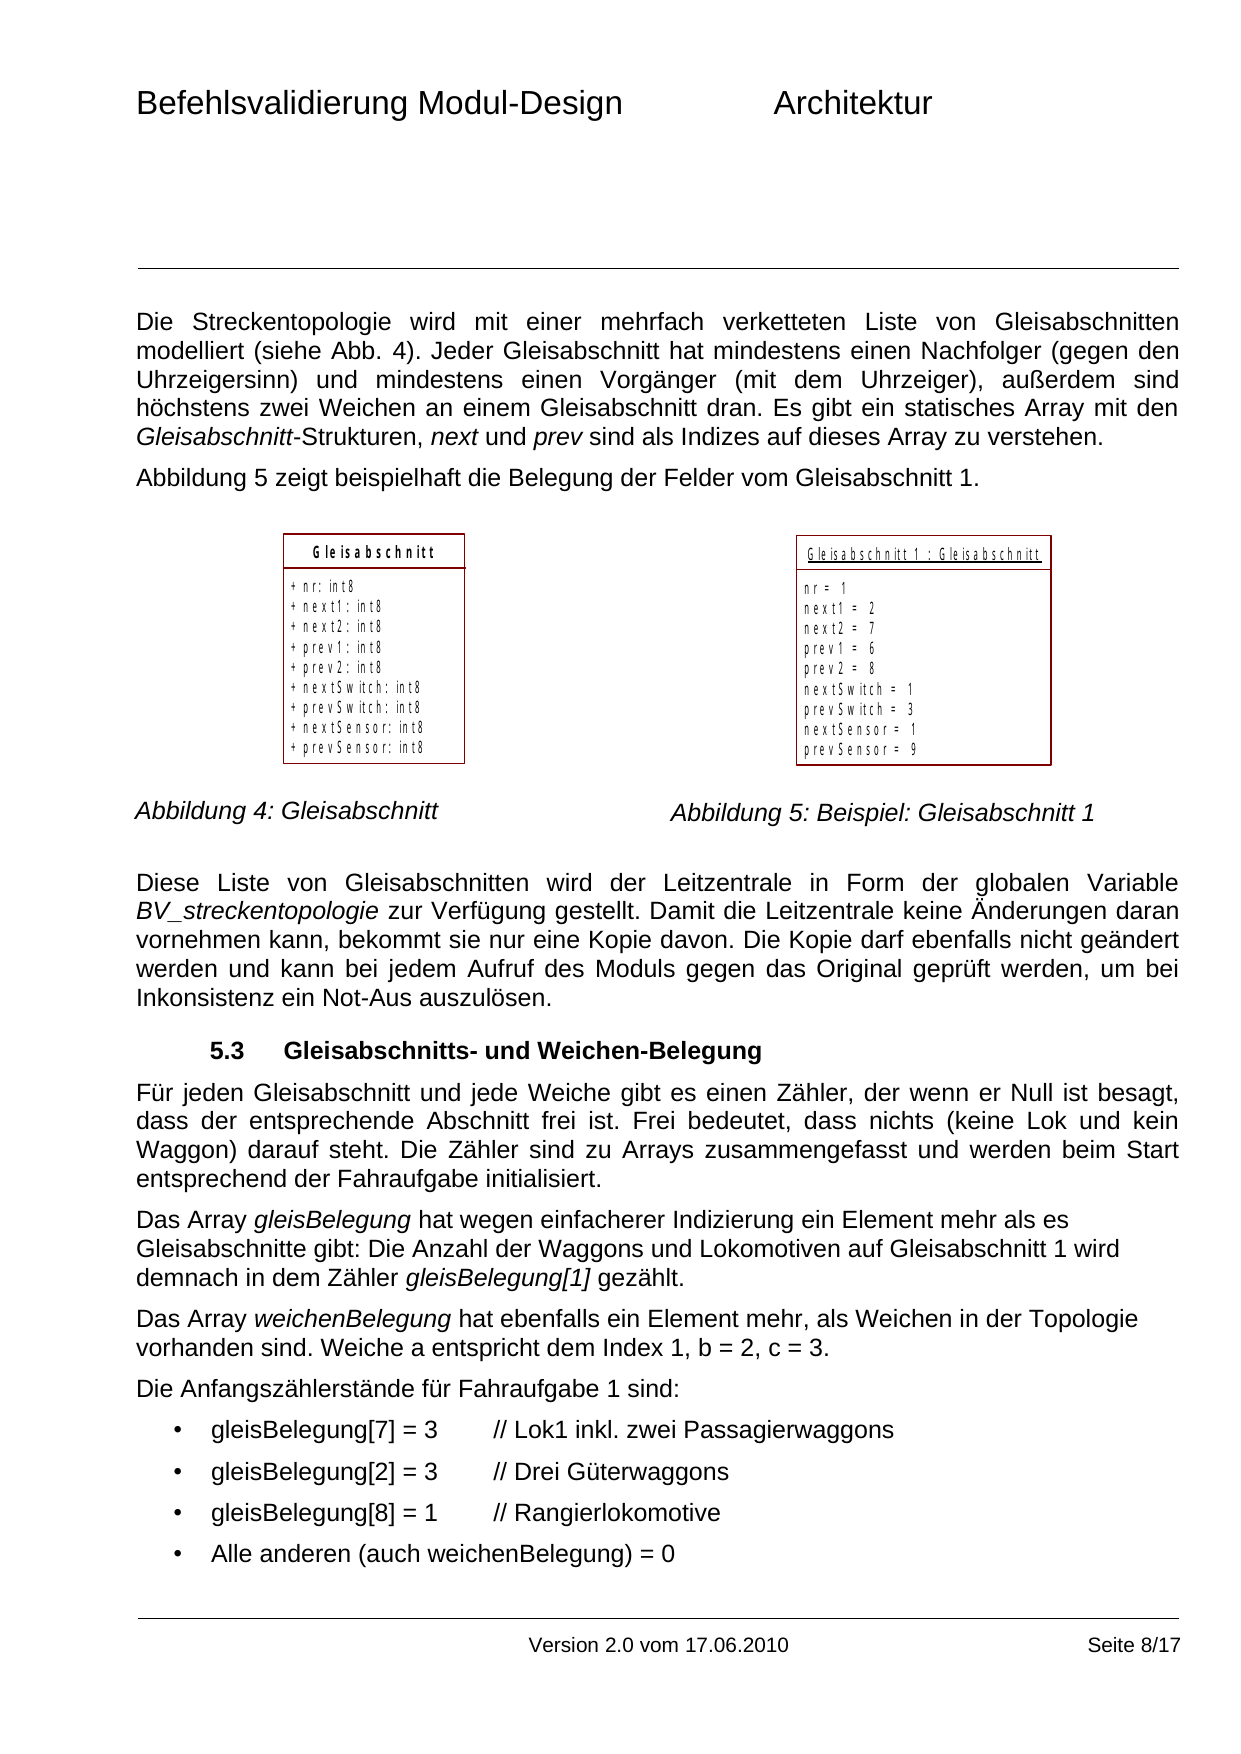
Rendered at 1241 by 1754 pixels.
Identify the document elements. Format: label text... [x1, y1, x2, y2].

text Das Array gleisBelegung hat wegen einfacherer Indizierung ein Element mehr als es Gleisabschnitte gibt: Die Anzahl der Waggons und Lokomotiven auf Gleisabschnitt 1 wird demnach in dem Zähler gleisBelegung[1] gezählt. [136, 1205, 1181, 1291]
text Für jeden Gleisabschnitt und jede Weiche gibt es einen Zähler, der wenn er Null ist besagt, dass der entsprechende Abschnitt frei ist. Frei bedeutet, dass nichts (keine Lok und kein Waggon) darauf steht. Die Zähler sind zu Arrays zusammengefasst und werden beim Start entsprechend der Fahraufgabe initialisiert. [136, 1078, 1181, 1193]
text Abbildung 5 zeigt beispielhaft die Belegung der Felder vom Gleisabschnitt 1. [136, 463, 1181, 492]
text Die Streckentopologie wird mit einer mehrfach verketteten Liste von Gleisabschnitten modelliert (siehe Abb. 4). Jeder Gleisabschnitt hat mindestens einen Nachfolger (gegen den Uhrzeigersinn) und mindestens einen Vorgänger (mit dem Uhrzeiger), außerdem sind höchstens zwei Weichen an einem Gleisabschnitt dran. Es gibt ein statisches Array mit den Gleisabschnitt-Strukturen, next und prev sind als Indizes auf dieses Array zu verstehen. [136, 307, 1181, 451]
list gleisBelegung[7] = 3 // Lok1 inkl. zwei Passagierwaggons [173, 1415, 1181, 1444]
text Abbildung 4: Gleisabschnitt [135, 516, 615, 825]
text Diese Liste von Gleisabschnitten wird der Leitzentrale in Form der globalen Variable BV_streckentopologie zur Verfügung gestellt. Damit die Leitzentrale keine Änderungen daran vornehmen kann, bekommt sie nur eine Kopie davon. Die Kopie darf ebenfalls nicht geändert werden und kann bei jedem Aufruf des Moduls gegen das Original geprüft werden, um bei Inkonsistenz ein Not-Aus auszulösen. [136, 868, 1181, 1011]
list Alle anderen (auch weichenBelegung) = 0 [173, 1539, 1181, 1568]
text Das Array weichenBelegung hat ebenfalls ein Element mehr, als Weichen in der Topologie vorhanden sind. Weiche a entspricht dem Index 1, b = 2, c = 3. [136, 1304, 1181, 1361]
subtitle Gleisabschnitts- und Weichen-Belegung [209, 1036, 1181, 1065]
text Abbildung 5: Beispiel: Gleisabschnitt 1 [671, 517, 1178, 826]
list gleisBelegung[8] = 1 // Rangierlokomotive [173, 1498, 1181, 1527]
list gleisBelegung[2] = 3 // Drei Güterwaggons [173, 1456, 1181, 1485]
text Die Anfangszählerstände für Fahraufgabe 1 sind: [136, 1374, 1181, 1403]
